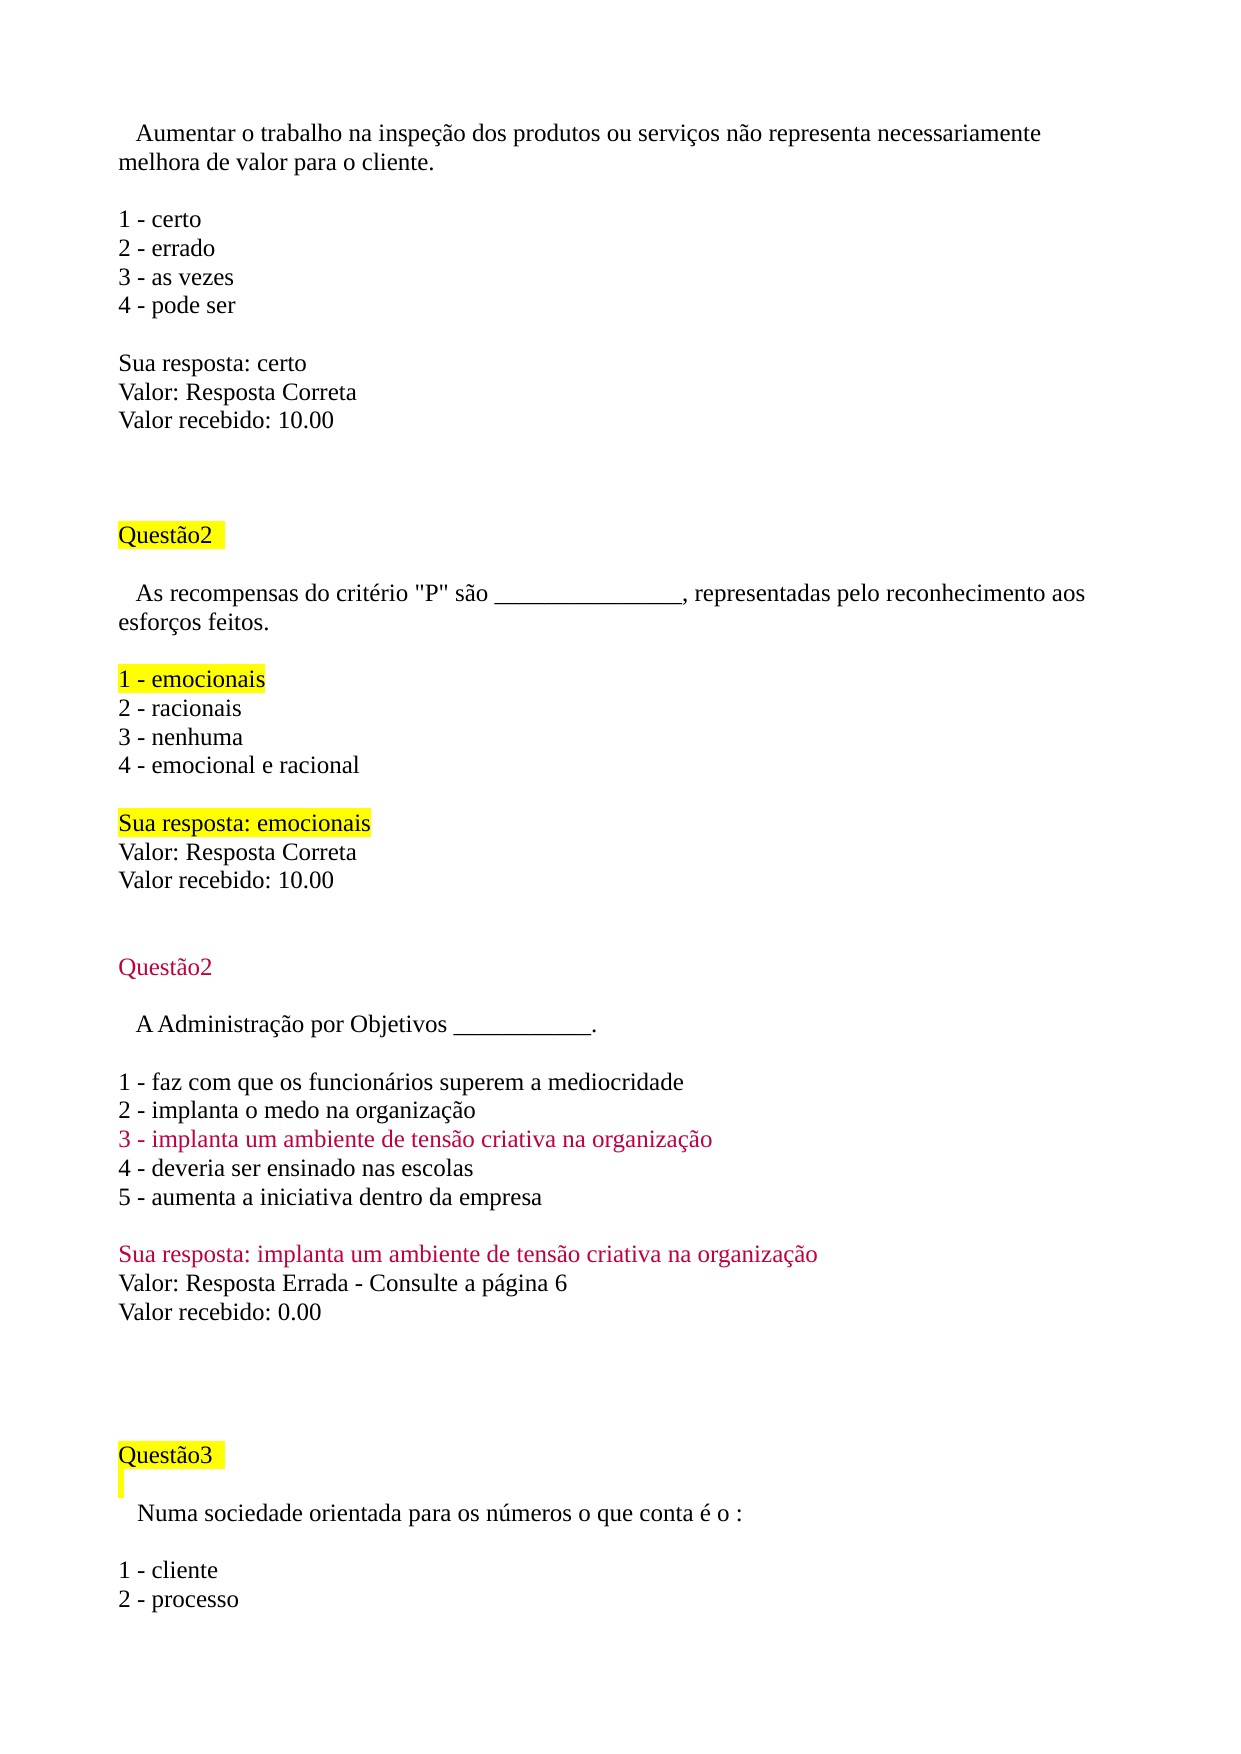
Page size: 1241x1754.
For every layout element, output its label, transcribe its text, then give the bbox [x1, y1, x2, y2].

text 4 - pode ser [118, 291, 1122, 319]
text Valor recebido: 10.00 [118, 406, 1122, 434]
text 2 - implanta o medo na organização [118, 1096, 1122, 1124]
text 2 - racionais [118, 693, 1122, 722]
text 4 - emocional e racional [118, 751, 1122, 779]
text 1 - faz com que os funcionários superem a mediocridade [118, 1067, 1122, 1096]
text Valor recebido: 10.00 [118, 866, 1122, 894]
text 1 - certo [118, 204, 1122, 233]
text Sua resposta: certo [118, 348, 1122, 377]
text 2 - errado [118, 233, 1122, 262]
text 1 - cliente [118, 1556, 1122, 1584]
text Valor: Resposta Errada - Consulte a página 6 [118, 1268, 1122, 1297]
text 4 - deveria ser ensinado nas escolas [118, 1153, 1122, 1182]
text Sua resposta: implanta um ambiente de tensão criativa na organização [118, 1239, 1122, 1268]
text 2 - processo [118, 1584, 1122, 1613]
text Valor: Resposta Correta [118, 377, 1122, 406]
text Questão3 [118, 1441, 1122, 1469]
text Aumentar o trabalho na inspeção dos produtos ou serviços não representa necessariamente melhora de valor para o cliente. [118, 118, 1122, 176]
text 1 - emocionais [118, 664, 1122, 693]
text Valor recebido: 0.00 [118, 1297, 1122, 1326]
text Questão2 [118, 952, 1122, 981]
text Questão2 [118, 521, 1122, 549]
text 3 - implanta um ambiente de tensão criativa na organização [118, 1124, 1122, 1153]
text A Administração por Objetivos ___________. [118, 1009, 1122, 1038]
text 3 - as vezes [118, 262, 1122, 291]
text Numa sociedade orientada para os números o que conta é o : [118, 1498, 1122, 1527]
text Valor: Resposta Correta [118, 837, 1122, 866]
text As recompensas do critério "P" são _______________, representadas pelo reconhecimento aos esforços feitos. [118, 578, 1122, 636]
text Sua resposta: emocionais [118, 808, 1122, 837]
text 3 - nenhuma [118, 722, 1122, 751]
text 5 - aumenta a iniciativa dentro da empresa [118, 1182, 1122, 1211]
